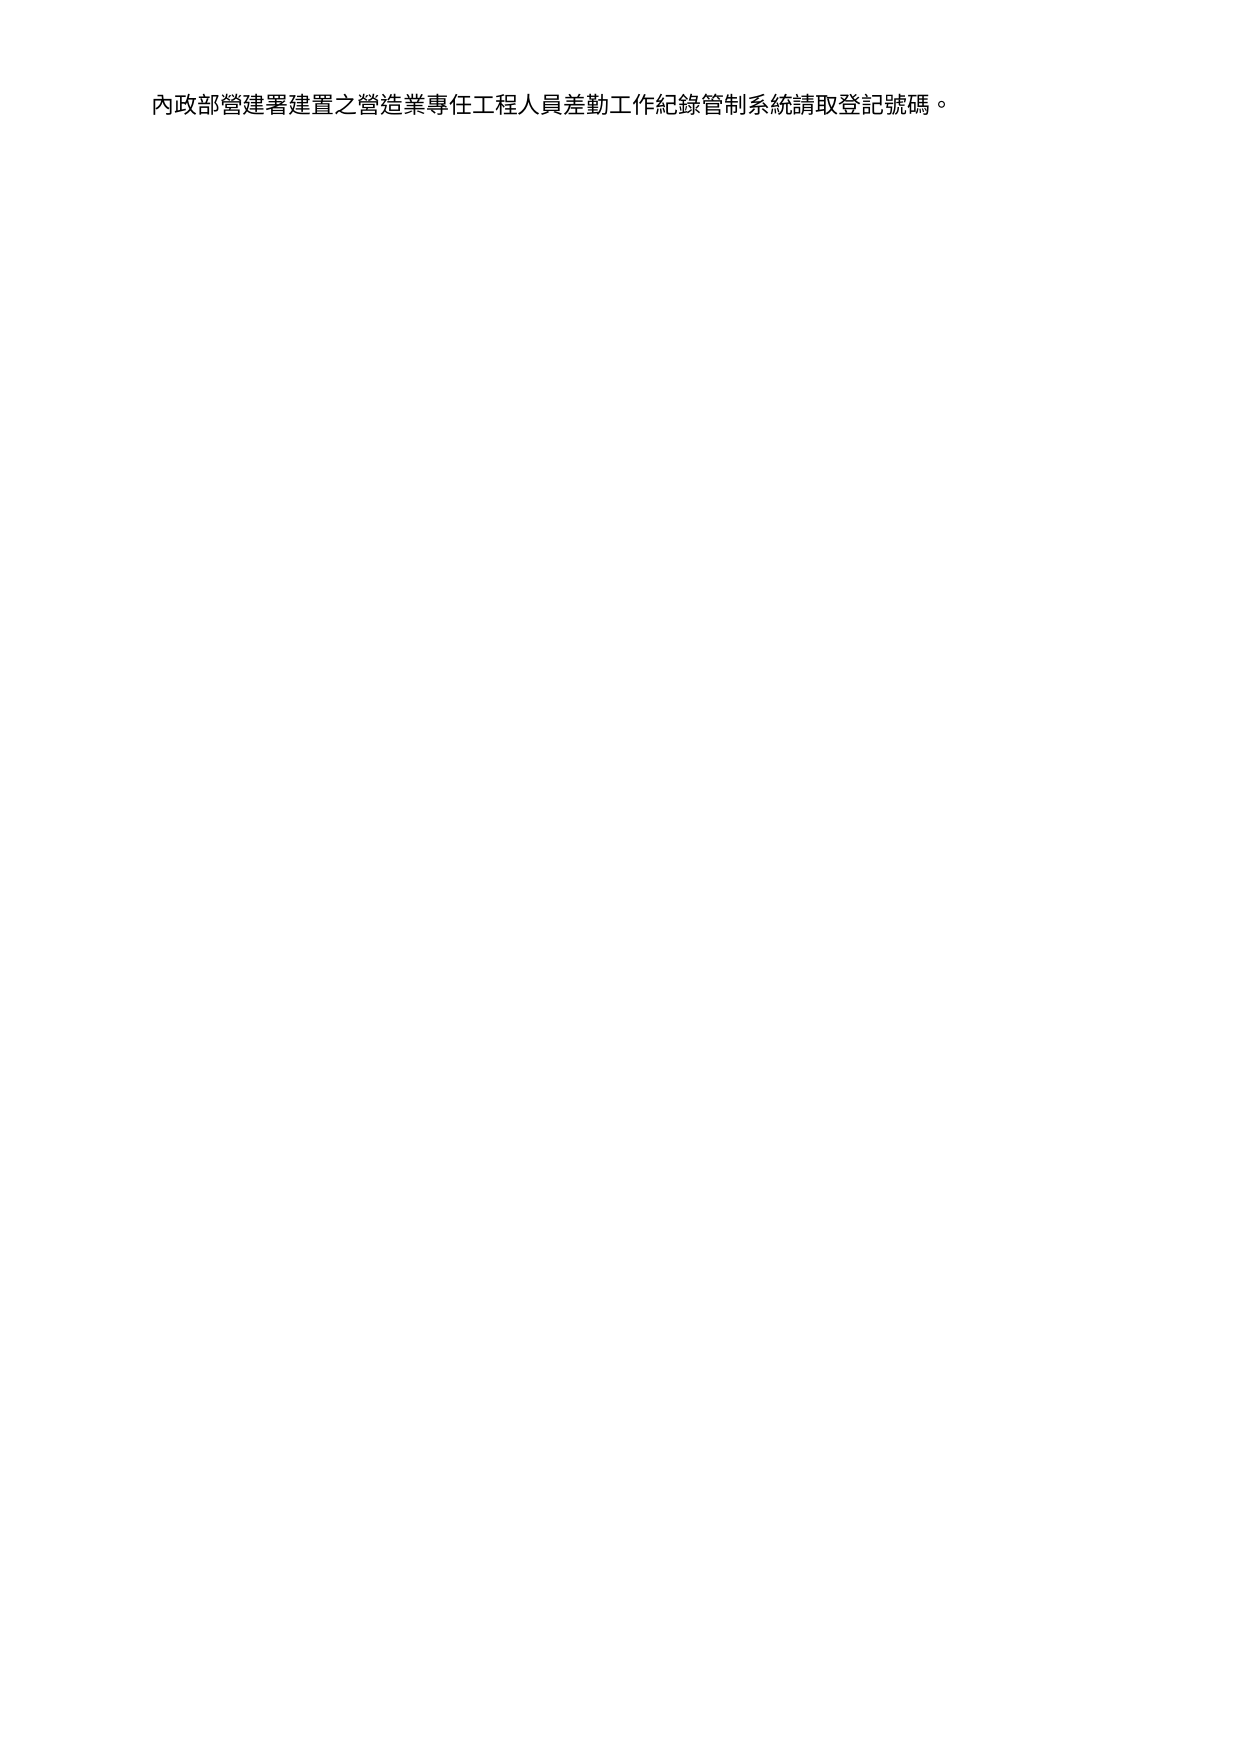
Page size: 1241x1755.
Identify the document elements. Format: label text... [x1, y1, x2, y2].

text 內政部營建署建置之營造業專任工程人員差勤工作紀錄管制系統請取登記號碼。 [134, 89, 1152, 120]
